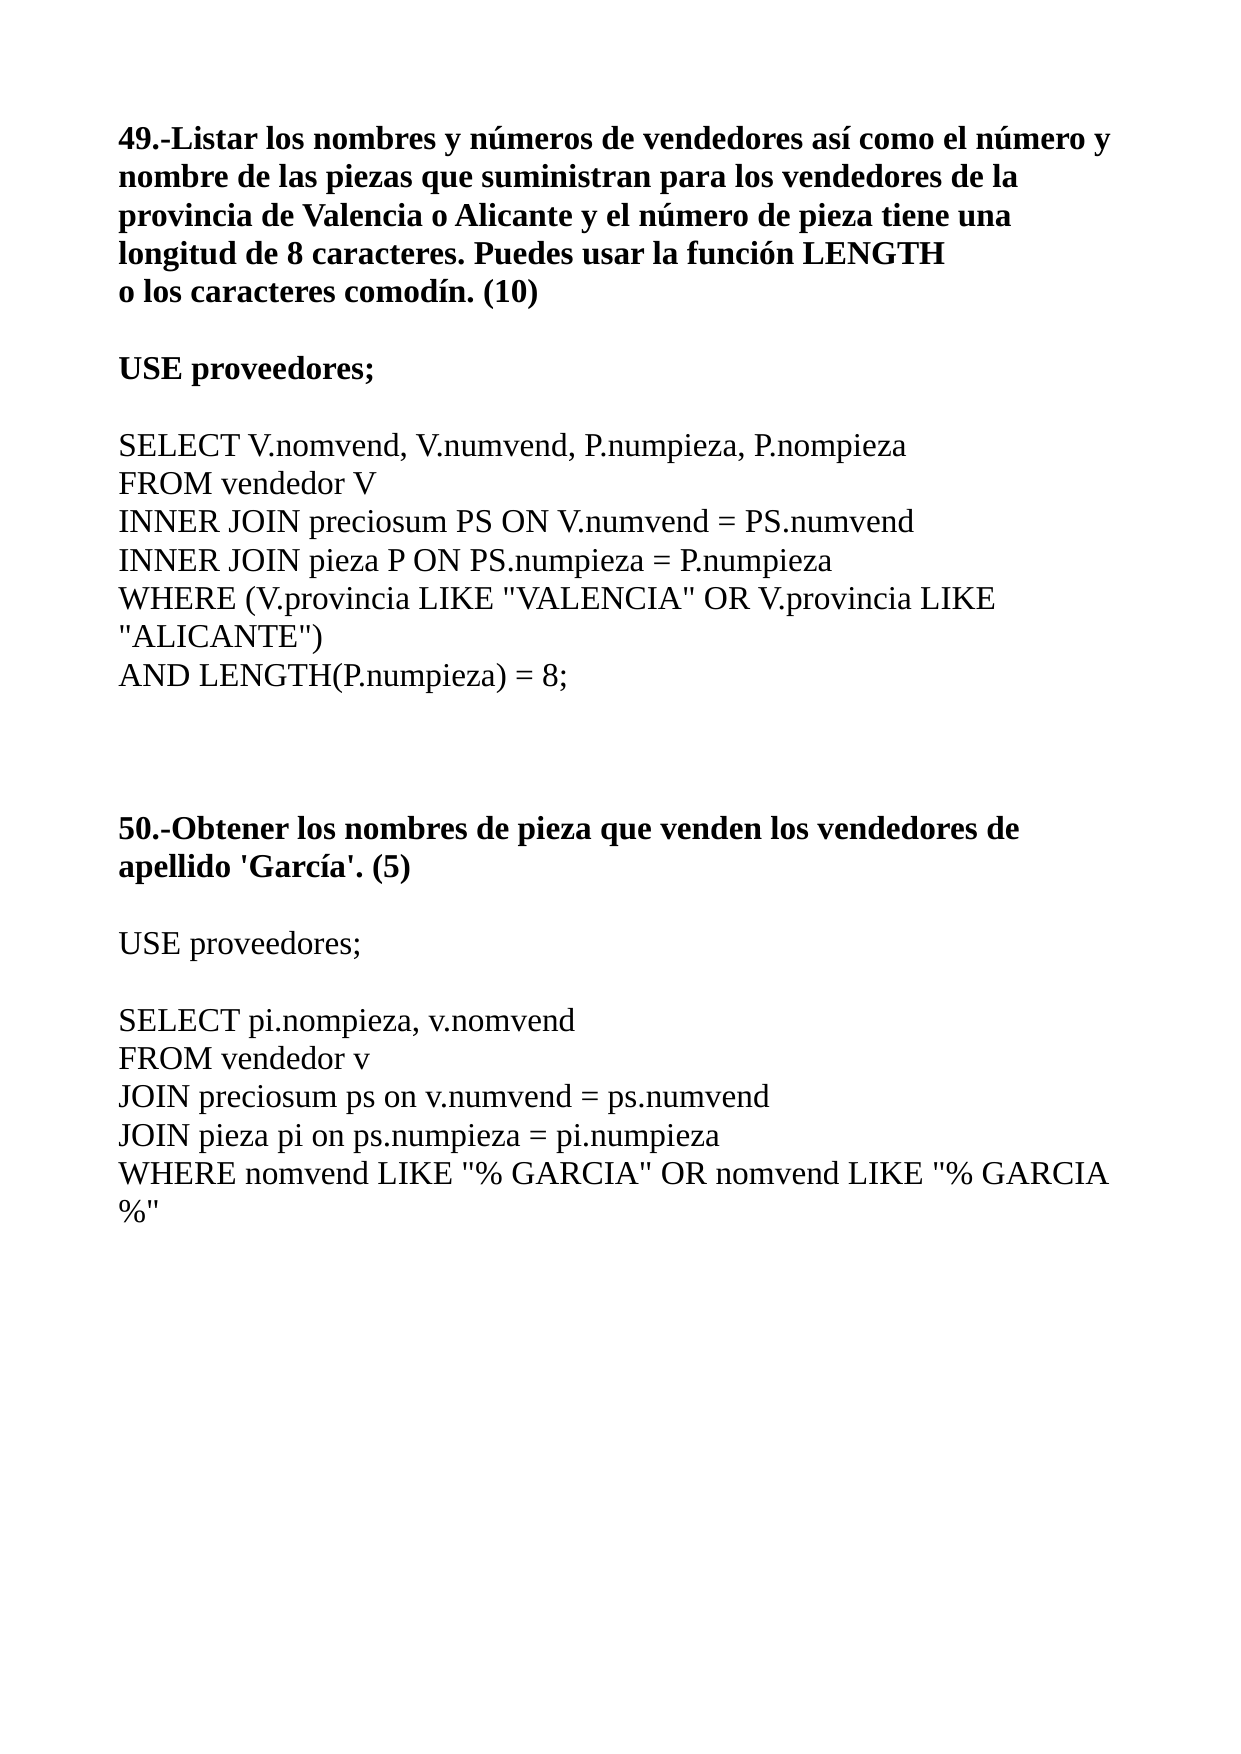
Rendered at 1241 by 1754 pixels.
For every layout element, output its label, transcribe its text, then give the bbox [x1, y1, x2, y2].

text o los caracteres comodín. (10) [118, 271, 1122, 310]
text USE proveedores; [118, 348, 1122, 386]
text 49.-Listar los nombres y números de vendedores así como el número y nombre de las piezas que suministran para los vendedores de la provincia de Valencia o Alicante y el número de pieza tiene una longitud de 8 caracteres. Puedes usar la función LENGTH [118, 118, 1122, 271]
text USE proveedores; [118, 923, 1122, 961]
text 50.-Obtener los nombres de pieza que venden los vendedores de apellido 'García'. (5) [118, 808, 1122, 885]
text AND LENGTH(P.numpieza) = 8; [118, 655, 1122, 693]
text INNER JOIN preciosum PS ON V.numvend = PS.numvend [118, 501, 1122, 540]
text FROM vendedor v [118, 1038, 1122, 1076]
text WHERE (V.provincia LIKE "VALENCIA" OR V.provincia LIKE "ALICANTE") [118, 578, 1122, 655]
text INNER JOIN pieza P ON PS.numpieza = P.numpieza [118, 540, 1122, 578]
text SELECT V.nomvend, V.numvend, P.numpieza, P.nompieza [118, 425, 1122, 463]
text JOIN pieza pi on ps.numpieza = pi.numpieza [118, 1115, 1122, 1153]
text JOIN preciosum ps on v.numvend = ps.numvend [118, 1076, 1122, 1115]
text FROM vendedor V [118, 463, 1122, 501]
text WHERE nomvend LIKE "% GARCIA" OR nomvend LIKE "% GARCIA %" [118, 1153, 1122, 1230]
text SELECT pi.nompieza, v.nomvend [118, 1000, 1122, 1038]
